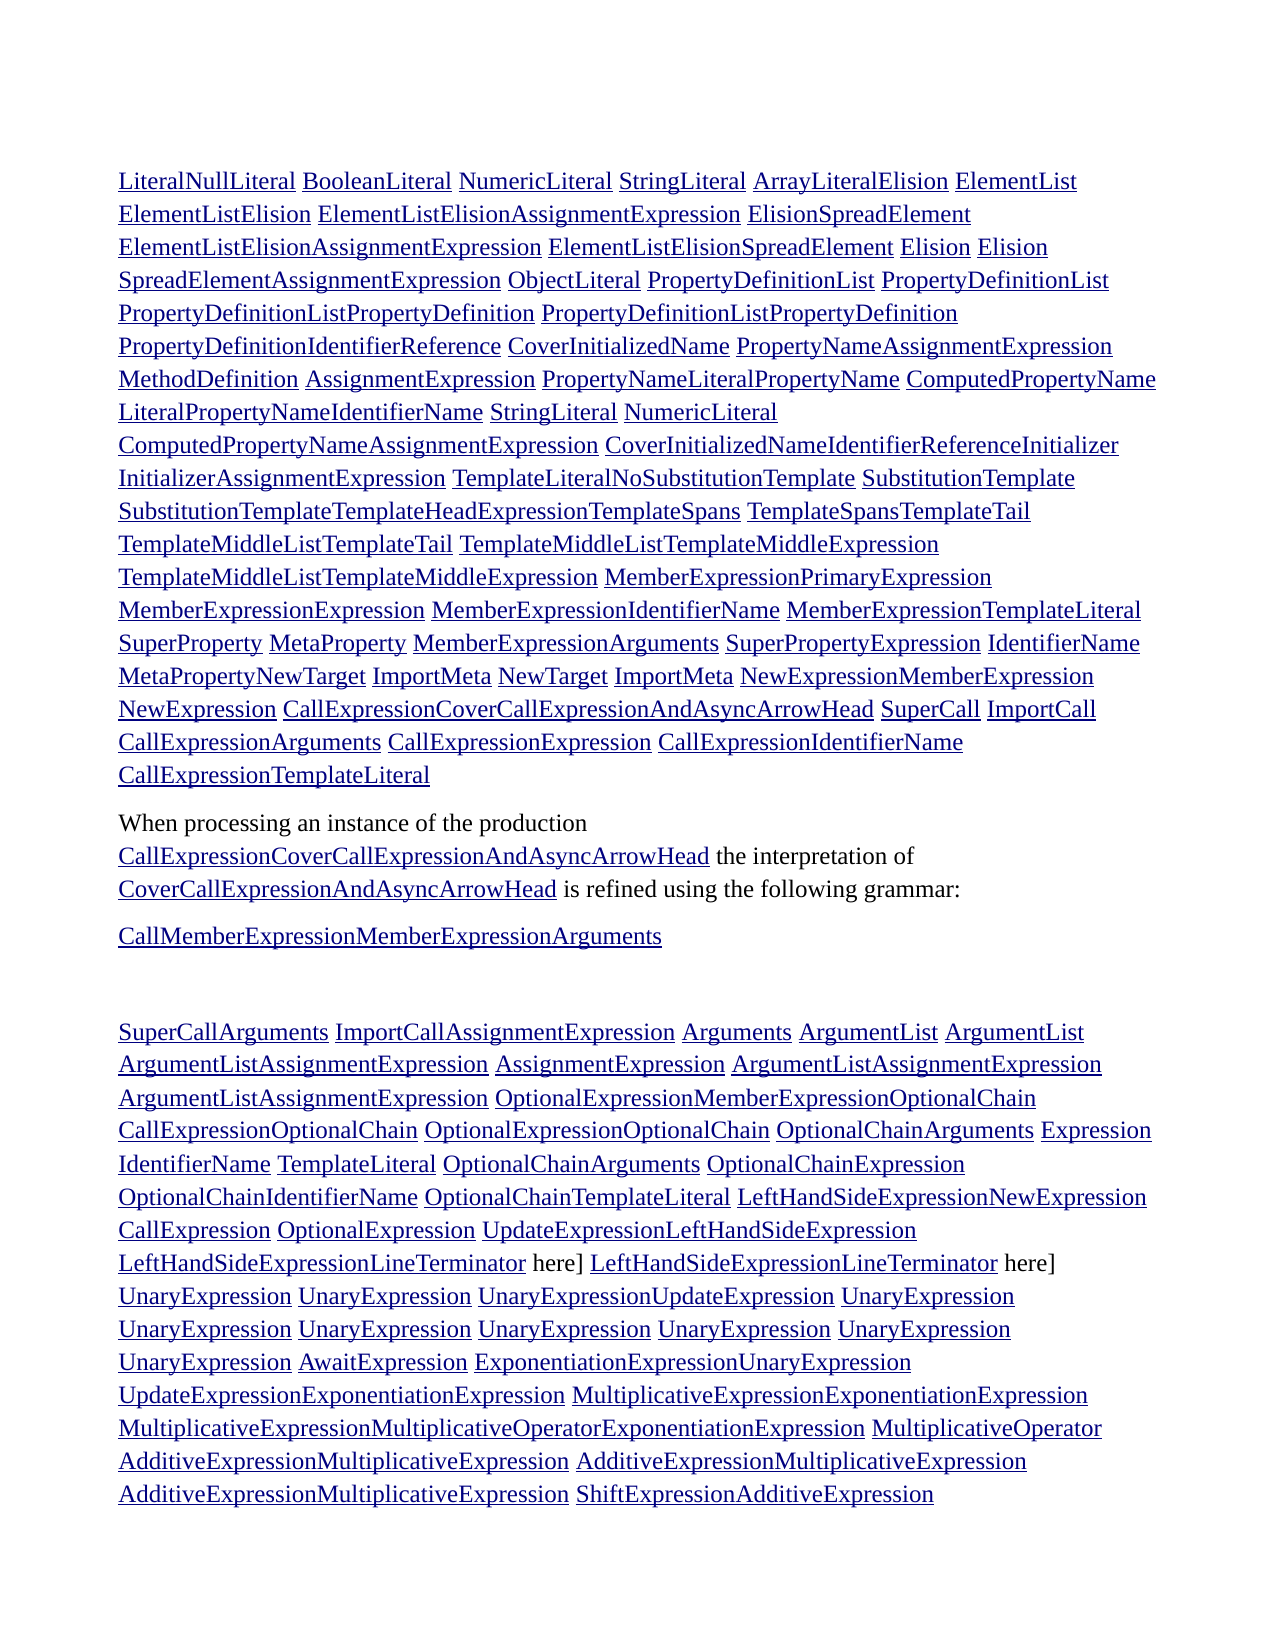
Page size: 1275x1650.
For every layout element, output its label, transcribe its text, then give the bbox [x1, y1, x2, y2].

text LiteralNullLiteral BooleanLiteral NumericLiteral StringLiteral ArrayLiteralElision ElementList ElementListElision ElementListElisionAssignmentExpression ElisionSpreadElement ElementListElisionAssignmentExpression ElementListElisionSpreadElement Elision Elision SpreadElementAssignmentExpression ObjectLiteral PropertyDefinitionList PropertyDefinitionList PropertyDefinitionListPropertyDefinition PropertyDefinitionListPropertyDefinition PropertyDefinitionIdentifierReference CoverInitializedName PropertyNameAssignmentExpression MethodDefinition AssignmentExpression PropertyNameLiteralPropertyName ComputedPropertyName LiteralPropertyNameIdentifierName StringLiteral NumericLiteral ComputedPropertyNameAssignmentExpression CoverInitializedNameIdentifierReferenceInitializer InitializerAssignmentExpression TemplateLiteralNoSubstitutionTemplate SubstitutionTemplate SubstitutionTemplateTemplateHeadExpressionTemplateSpans TemplateSpansTemplateTail TemplateMiddleListTemplateTail TemplateMiddleListTemplateMiddleExpression TemplateMiddleListTemplateMiddleExpression MemberExpressionPrimaryExpression MemberExpressionExpression MemberExpressionIdentifierName MemberExpressionTemplateLiteral SuperProperty MetaProperty MemberExpressionArguments SuperPropertyExpression IdentifierName MetaPropertyNewTarget ImportMeta NewTarget ImportMeta NewExpressionMemberExpression NewExpression CallExpressionCoverCallExpressionAndAsyncArrowHead SuperCall ImportCall CallExpressionArguments CallExpressionExpression CallExpressionIdentifierName CallExpressionTemplateLiteral [118, 166, 1157, 789]
text When processing an instance of the production CallExpressionCoverCallExpressionAndAsyncArrowHead the interpretation of CoverCallExpressionAndAsyncArrowHead is refined using the following grammar: [118, 808, 1157, 902]
text CallMemberExpressionMemberExpressionArguments [118, 921, 1157, 950]
text SuperCallArguments ImportCallAssignmentExpression Arguments ArgumentList ArgumentList ArgumentListAssignmentExpression AssignmentExpression ArgumentListAssignmentExpression ArgumentListAssignmentExpression OptionalExpressionMemberExpressionOptionalChain CallExpressionOptionalChain OptionalExpressionOptionalChain OptionalChainArguments Expression IdentifierName TemplateLiteral OptionalChainArguments OptionalChainExpression OptionalChainIdentifierName OptionalChainTemplateLiteral LeftHandSideExpressionNewExpression CallExpression OptionalExpression UpdateExpressionLeftHandSideExpression LeftHandSideExpressionLineTerminator here] LeftHandSideExpressionLineTerminator here] UnaryExpression UnaryExpression UnaryExpressionUpdateExpression UnaryExpression UnaryExpression UnaryExpression UnaryExpression UnaryExpression UnaryExpression UnaryExpression AwaitExpression ExponentiationExpressionUnaryExpression UpdateExpressionExponentiationExpression MultiplicativeExpressionExponentiationExpression MultiplicativeExpressionMultiplicativeOperatorExponentiationExpression MultiplicativeOperator AdditiveExpressionMultiplicativeExpression AdditiveExpressionMultiplicativeExpression AdditiveExpressionMultiplicativeExpression ShiftExpressionAdditiveExpression [118, 1017, 1157, 1508]
